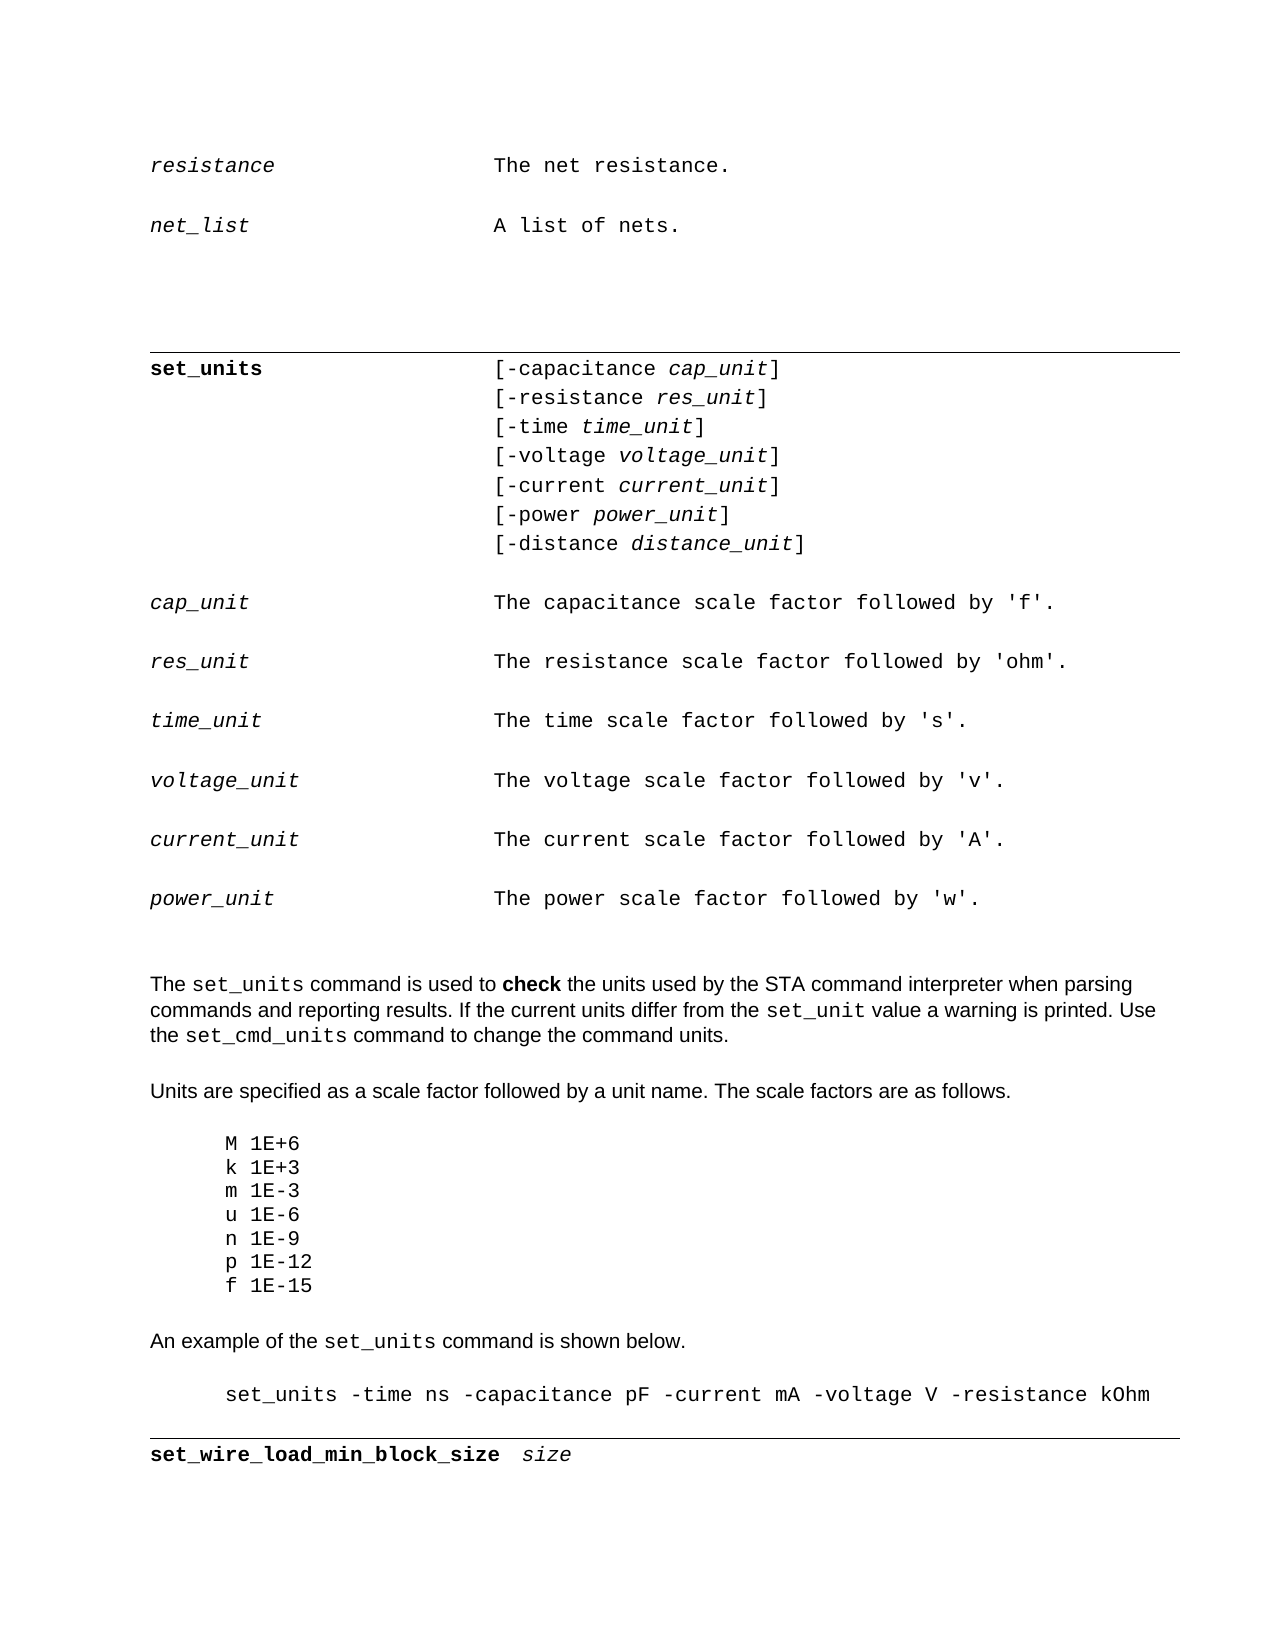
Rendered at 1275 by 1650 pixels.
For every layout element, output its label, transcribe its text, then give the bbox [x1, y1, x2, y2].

table_header size [522, 1439, 1180, 1497]
table_cell power_unit [150, 883, 493, 942]
table_cell res_unit [150, 646, 493, 705]
text Units are specified as a scale factor followed by a unit name. The scale factors are as follows. [150, 1079, 1180, 1103]
table_cell The voltage scale factor followed by 'v'. [493, 764, 1180, 823]
text set_units -time ns -capacitance pF -current mA -voltage V -resistance kOhm [150, 1384, 1180, 1408]
table_cell The capacitance scale factor followed by 'f'. [493, 587, 1180, 646]
table_cell time_unit [150, 705, 493, 764]
table_cell voltage_unit [150, 764, 493, 823]
table_cell The current scale factor followed by 'A'. [493, 823, 1180, 882]
text M 1E+6 k 1E+3 m 1E-3 u 1E-6 n 1E-9 p 1E-12 f 1E-15 [225, 1133, 1180, 1298]
text The set_units command is used to check the units used by the STA command interpreter when parsing commands and reporting results. If the current units differ from the set_unit value a warning is printed. Use the set_cmd_units command to change the command units. [150, 972, 1180, 1049]
table_cell current_unit [150, 823, 493, 882]
table_cell A list of nets. [493, 209, 1180, 268]
table_cell The power scale factor followed by 'w'. [493, 883, 1180, 942]
table_cell resistance [150, 150, 493, 209]
table_cell The time scale factor followed by 's'. [493, 705, 1180, 764]
table_cell The resistance scale factor followed by 'ohm'. [493, 646, 1180, 705]
table_cell net_list [150, 209, 493, 268]
table_header set_units [150, 353, 493, 587]
table_cell The net resistance. [493, 150, 1180, 209]
table_header set_wire_load_min_block_size [150, 1439, 522, 1497]
table_header [-capacitance cap_unit] [-resistance res_unit] [-time time_unit] [-voltage voltage_unit] [-current current_unit] [-power power_unit] [-distance distance_unit] [493, 353, 1180, 587]
table_cell cap_unit [150, 587, 493, 646]
text An example of the set_units command is shown below. [150, 1328, 1180, 1354]
